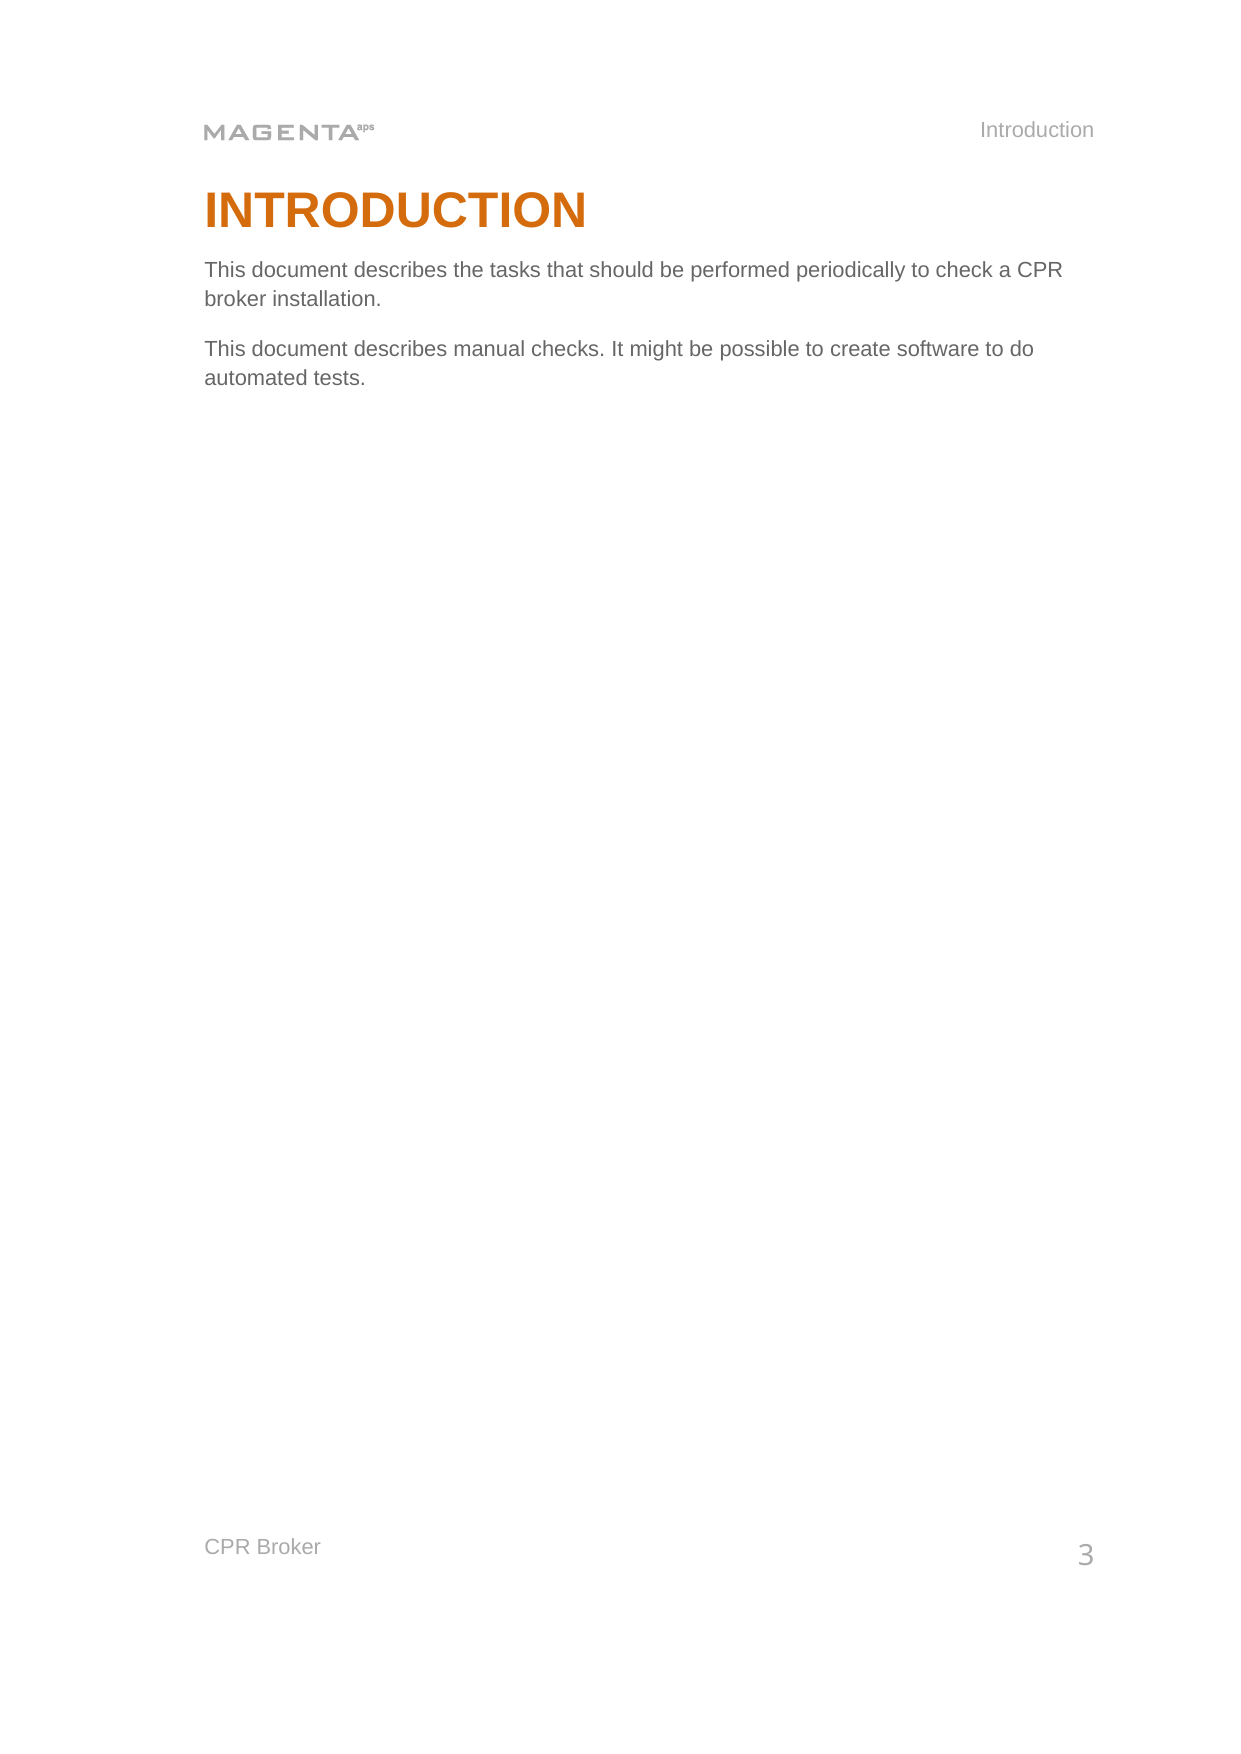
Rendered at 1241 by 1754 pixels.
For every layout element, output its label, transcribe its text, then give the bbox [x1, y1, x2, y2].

text This document describes manual checks. It might be possible to create software to do automated tests. [204, 333, 1094, 391]
text This document describes the tasks that should be performed periodically to check a CPR broker installation. [204, 254, 1094, 312]
subtitle Introduction [204, 181, 1094, 239]
